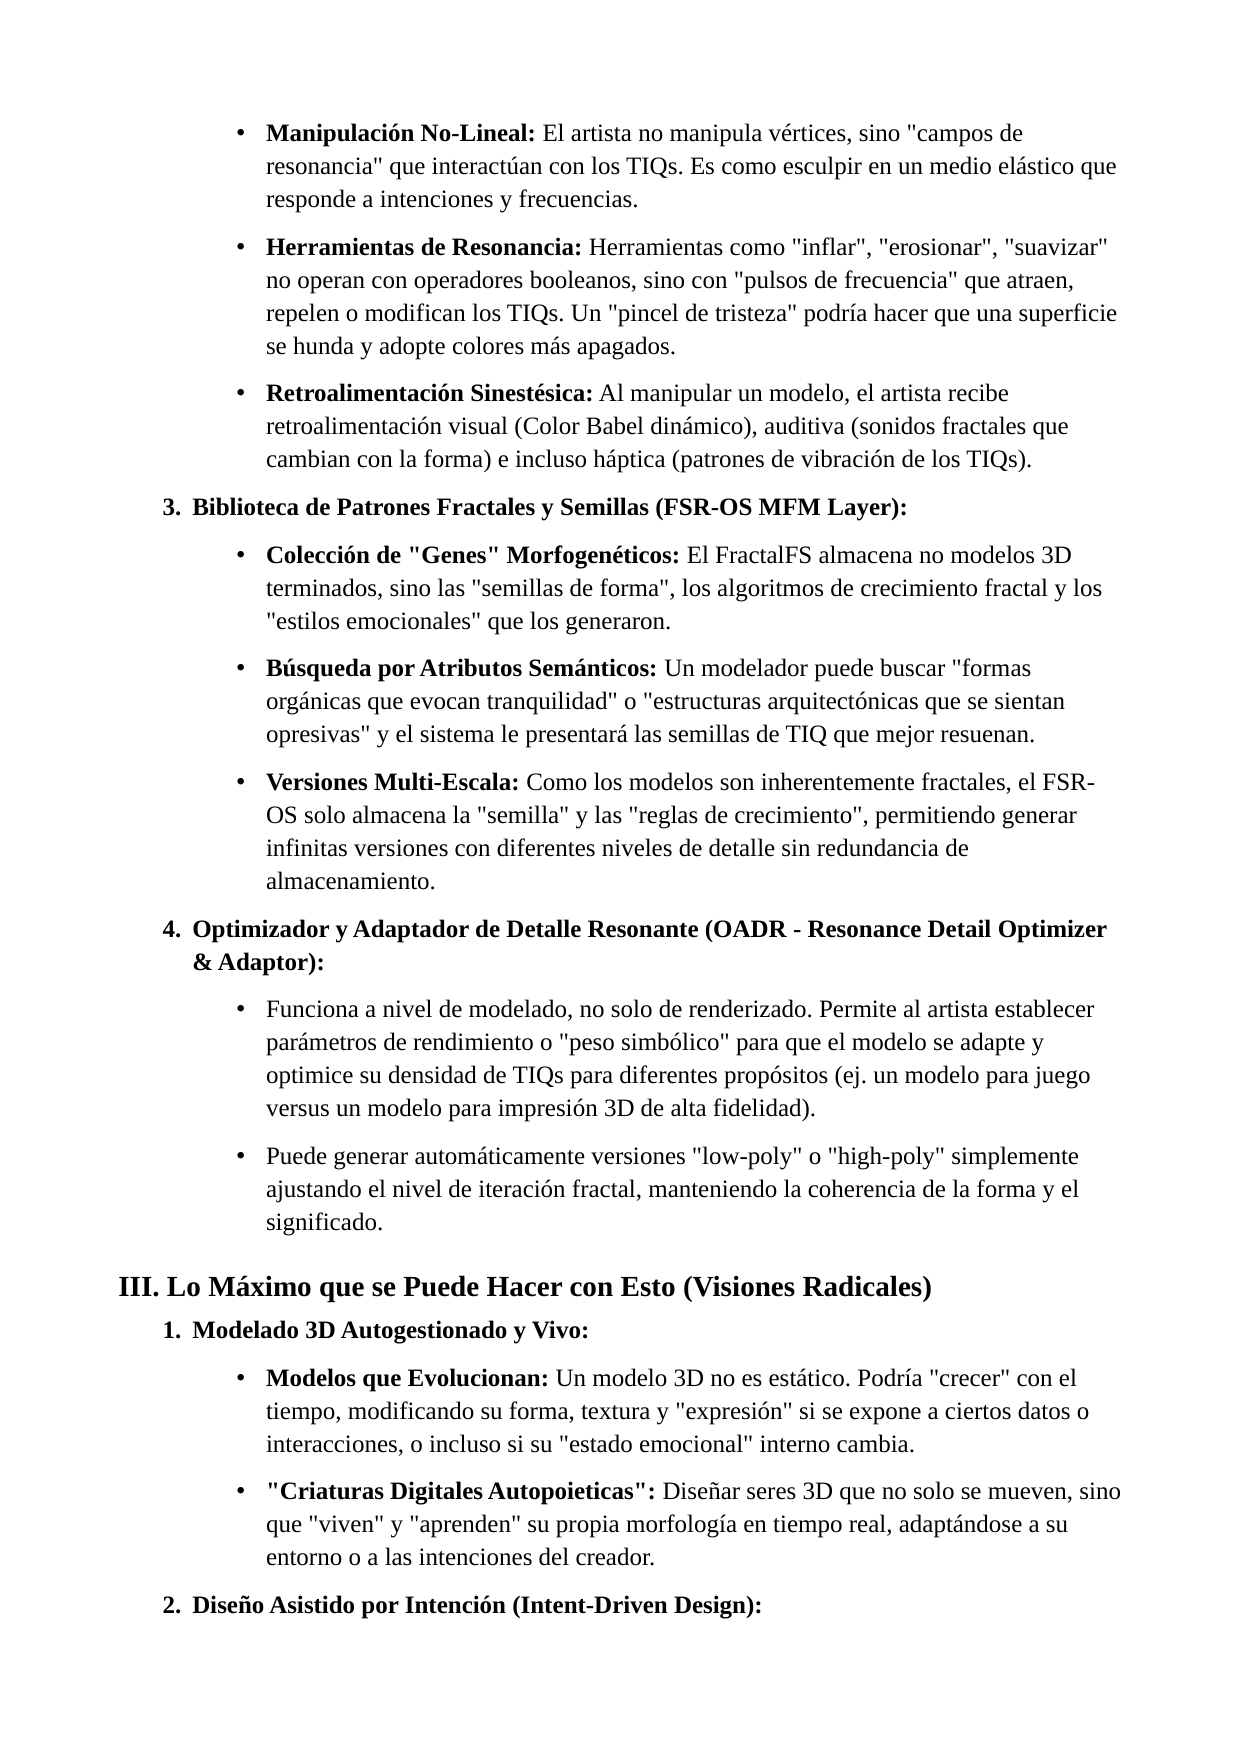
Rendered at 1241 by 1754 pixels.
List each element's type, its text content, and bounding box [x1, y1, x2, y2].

list "Criaturas Digitales Autopoieticas": Diseñar seres 3D que no solo se mueven, sino que "viven" y "aprenden" su propia morfología en tiempo real, adaptándose a su entorno o a las intenciones del creador. [236, 1476, 1122, 1571]
list Herramientas de Resonancia: Herramientas como "inflar", "erosionar", "suavizar" no operan con operadores booleanos, sino con "pulsos de frecuencia" que atraen, repelen o modifican los TIQs. Un "pincel de tristeza" podría hacer que una superficie se hunda y adopte colores más apagados. [236, 232, 1122, 359]
list Biblioteca de Patrones Fractales y Semillas (FSR-OS MFM Layer): [162, 492, 1122, 521]
list Puede generar automáticamente versiones "low-poly" o "high-poly" simplemente ajustando el nivel de iteración fractal, manteniendo la coherencia de la forma y el significado. [236, 1141, 1122, 1236]
list Modelos que Evolucionan: Un modelo 3D no es estático. Podría "crecer" con el tiempo, modificando su forma, textura y "expresión" si se expone a ciertos datos o interacciones, o incluso si su "estado emocional" interno cambia. [236, 1363, 1122, 1458]
list Funciona a nivel de modelado, no solo de renderizado. Permite al artista establecer parámetros de rendimiento o "peso simbólico" para que el modelo se adapte y optimice su densidad de TIQs para diferentes propósitos (ej. un modelo para juego versus un modelo para impresión 3D de alta fidelidad). [236, 994, 1122, 1122]
list Optimizador y Adaptador de Detalle Resonante (OADR - Resonance Detail Optimizer & Adaptor): [162, 914, 1122, 975]
list Diseño Asistido por Intención (Intent-Driven Design): [162, 1590, 1122, 1619]
list Colección de "Genes" Morfogenéticos: El FractalFS almacena no modelos 3D terminados, sino las "semillas de forma", los algoritmos de crecimiento fractal y los "estilos emocionales" que los generaron. [236, 540, 1122, 634]
subtitle III. Lo Máximo que se Puede Hacer con Esto (Visiones Radicales) [118, 1269, 1122, 1303]
list Manipulación No-Lineal: El artista no manipula vértices, sino "campos de resonancia" que interactúan con los TIQs. Es como esculpir en un medio elástico que responde a intenciones y frecuencias. [236, 118, 1122, 213]
list Retroalimentación Sinestésica: Al manipular un modelo, el artista recibe retroalimentación visual (Color Babel dinámico), auditiva (sonidos fractales que cambian con la forma) e incluso háptica (patrones de vibración de los TIQs). [236, 378, 1122, 473]
list Modelado 3D Autogestionado y Vivo: [162, 1315, 1122, 1344]
list Búsqueda por Atributos Semánticos: Un modelador puede buscar "formas orgánicas que evocan tranquilidad" o "estructuras arquitectónicas que se sientan opresivas" y el sistema le presentará las semillas de TIQ que mejor resuenan. [236, 653, 1122, 748]
list Versiones Multi-Escala: Como los modelos son inherentemente fractales, el FSR-OS solo almacena la "semilla" y las "reglas de crecimiento", permitiendo generar infinitas versiones con diferentes niveles de detalle sin redundancia de almacenamiento. [236, 767, 1122, 895]
